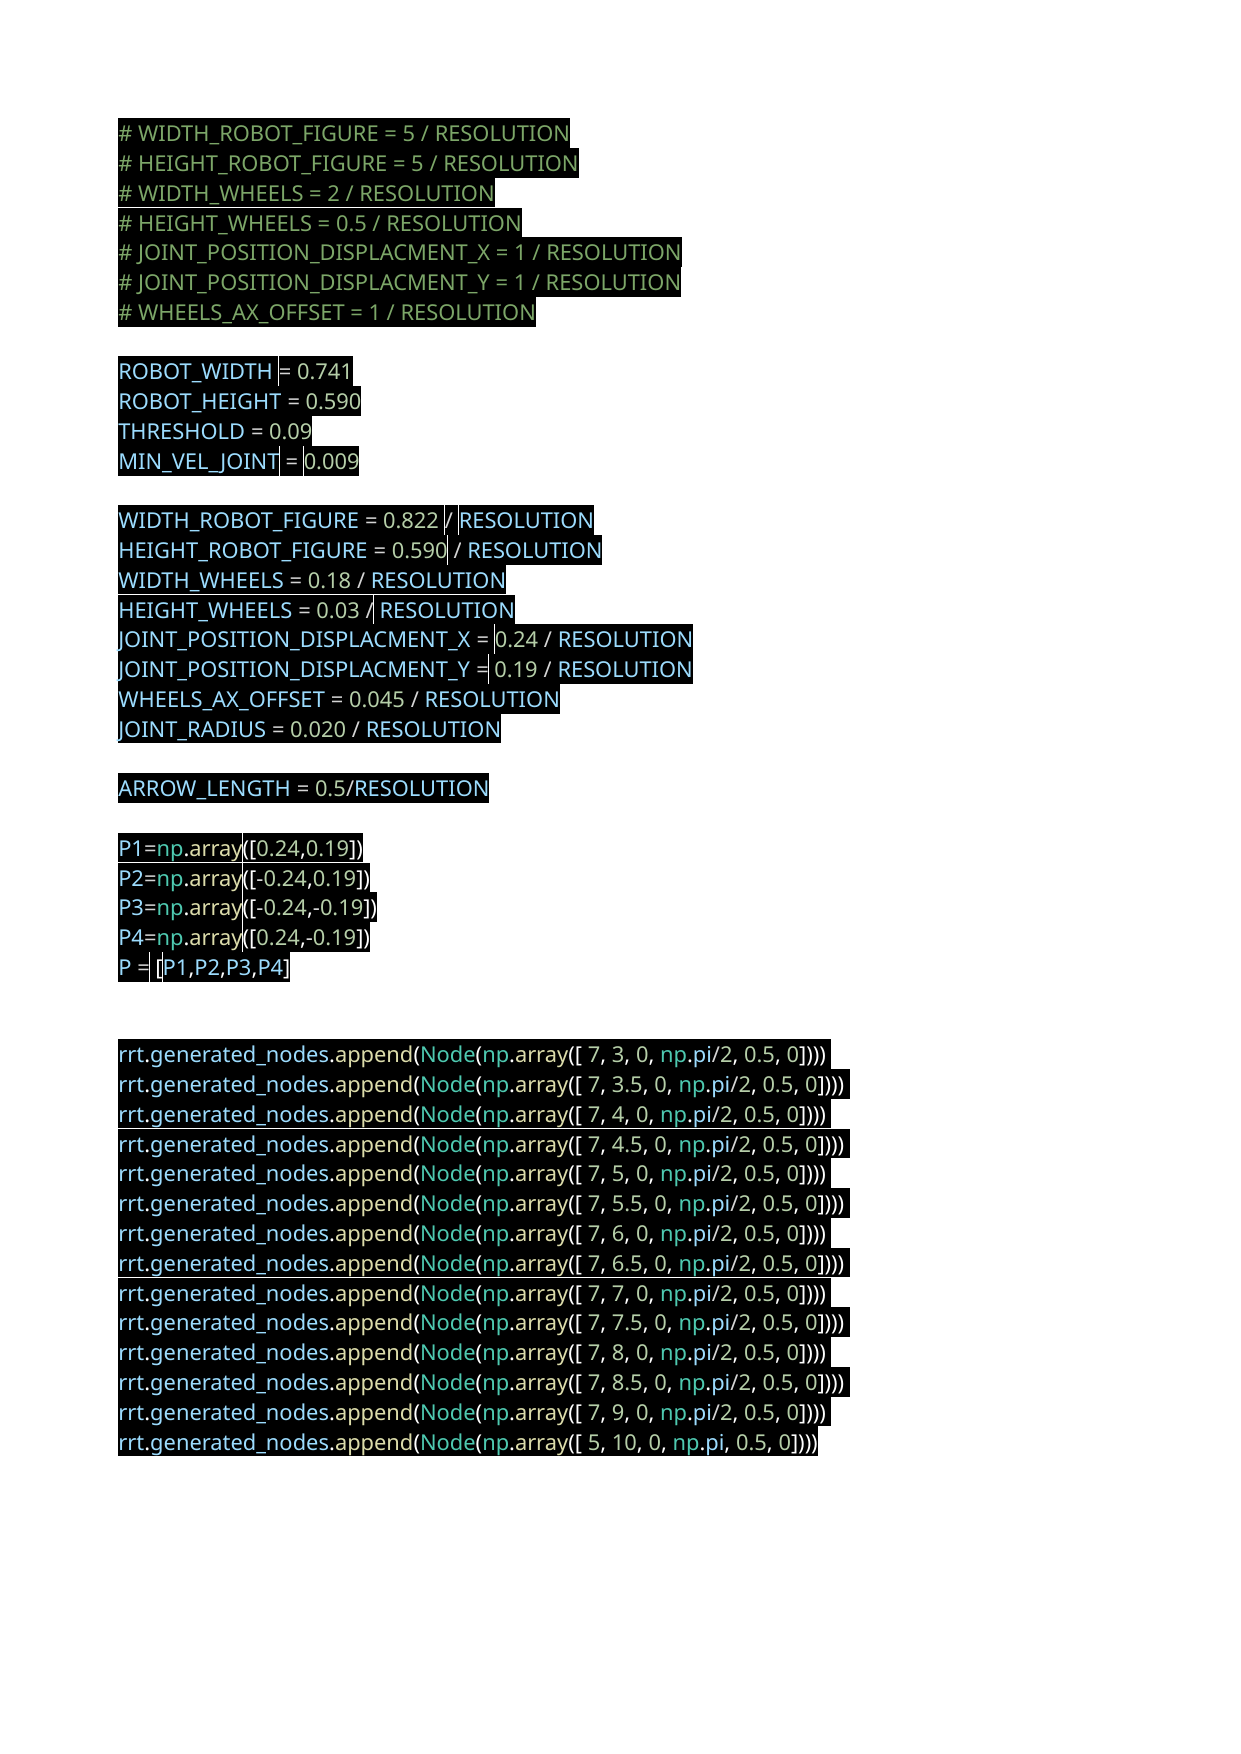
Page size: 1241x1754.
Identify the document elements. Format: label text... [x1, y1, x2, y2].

text # WHEELS_AX_OFFSET = 1 / RESOLUTION [118, 297, 1122, 327]
text # WIDTH_WHEELS = 2 / RESOLUTION [118, 178, 1122, 207]
text # WIDTH_ROBOT_FIGURE = 5 / RESOLUTION [118, 118, 1122, 148]
text rrt.generated_nodes.append(Node(np.array([ 7, 8.5, 0, np.pi/2, 0.5, 0]))) [118, 1367, 1122, 1397]
text rrt.generated_nodes.append(Node(np.array([ 7, 6.5, 0, np.pi/2, 0.5, 0]))) [118, 1248, 1122, 1277]
text rrt.generated_nodes.append(Node(np.array([ 7, 3, 0, np.pi/2, 0.5, 0]))) [118, 1039, 1122, 1069]
text ROBOT_WIDTH = 0.741 [118, 356, 1122, 386]
text HEIGHT_WHEELS = 0.03 / RESOLUTION [118, 594, 1122, 624]
text ROBOT_HEIGHT = 0.590 [118, 386, 1122, 416]
text rrt.generated_nodes.append(Node(np.array([ 7, 5.5, 0, np.pi/2, 0.5, 0]))) [118, 1188, 1122, 1218]
text rrt.generated_nodes.append(Node(np.array([ 7, 8, 0, np.pi/2, 0.5, 0]))) [118, 1337, 1122, 1367]
text WIDTH_ROBOT_FIGURE = 0.822 / RESOLUTION [118, 505, 1122, 535]
text # JOINT_POSITION_DISPLACMENT_X = 1 / RESOLUTION [118, 237, 1122, 267]
text # HEIGHT_ROBOT_FIGURE = 5 / RESOLUTION [118, 148, 1122, 178]
text P1=np.array([0.24,0.19]) [118, 833, 1122, 862]
text JOINT_RADIUS = 0.020 / RESOLUTION [118, 714, 1122, 743]
text rrt.generated_nodes.append(Node(np.array([ 5, 10, 0, np.pi, 0.5, 0]))) [118, 1426, 1122, 1456]
text rrt.generated_nodes.append(Node(np.array([ 7, 5, 0, np.pi/2, 0.5, 0]))) [118, 1158, 1122, 1188]
text P = [P1,P2,P3,P4] [118, 952, 1122, 982]
text WIDTH_WHEELS = 0.18 / RESOLUTION [118, 565, 1122, 594]
text rrt.generated_nodes.append(Node(np.array([ 7, 6, 0, np.pi/2, 0.5, 0]))) [118, 1218, 1122, 1248]
text rrt.generated_nodes.append(Node(np.array([ 7, 9, 0, np.pi/2, 0.5, 0]))) [118, 1397, 1122, 1426]
text P2=np.array([-0.24,0.19]) [118, 862, 1122, 892]
text THRESHOLD = 0.09 [118, 416, 1122, 446]
text MIN_VEL_JOINT = 0.009 [118, 446, 1122, 476]
text WHEELS_AX_OFFSET = 0.045 / RESOLUTION [118, 684, 1122, 714]
text P3=np.array([-0.24,-0.19]) [118, 892, 1122, 922]
text rrt.generated_nodes.append(Node(np.array([ 7, 3.5, 0, np.pi/2, 0.5, 0]))) [118, 1069, 1122, 1099]
text JOINT_POSITION_DISPLACMENT_X = 0.24 / RESOLUTION [118, 624, 1122, 654]
text rrt.generated_nodes.append(Node(np.array([ 7, 4.5, 0, np.pi/2, 0.5, 0]))) [118, 1128, 1122, 1158]
text # JOINT_POSITION_DISPLACMENT_Y = 1 / RESOLUTION [118, 267, 1122, 297]
text # HEIGHT_WHEELS = 0.5 / RESOLUTION [118, 207, 1122, 237]
text JOINT_POSITION_DISPLACMENT_Y = 0.19 / RESOLUTION [118, 654, 1122, 684]
text ARROW_LENGTH = 0.5/RESOLUTION [118, 773, 1122, 803]
text HEIGHT_ROBOT_FIGURE = 0.590 / RESOLUTION [118, 535, 1122, 565]
text rrt.generated_nodes.append(Node(np.array([ 7, 4, 0, np.pi/2, 0.5, 0]))) [118, 1099, 1122, 1128]
text P4=np.array([0.24,-0.19]) [118, 922, 1122, 952]
text rrt.generated_nodes.append(Node(np.array([ 7, 7, 0, np.pi/2, 0.5, 0]))) [118, 1277, 1122, 1307]
text rrt.generated_nodes.append(Node(np.array([ 7, 7.5, 0, np.pi/2, 0.5, 0]))) [118, 1307, 1122, 1337]
